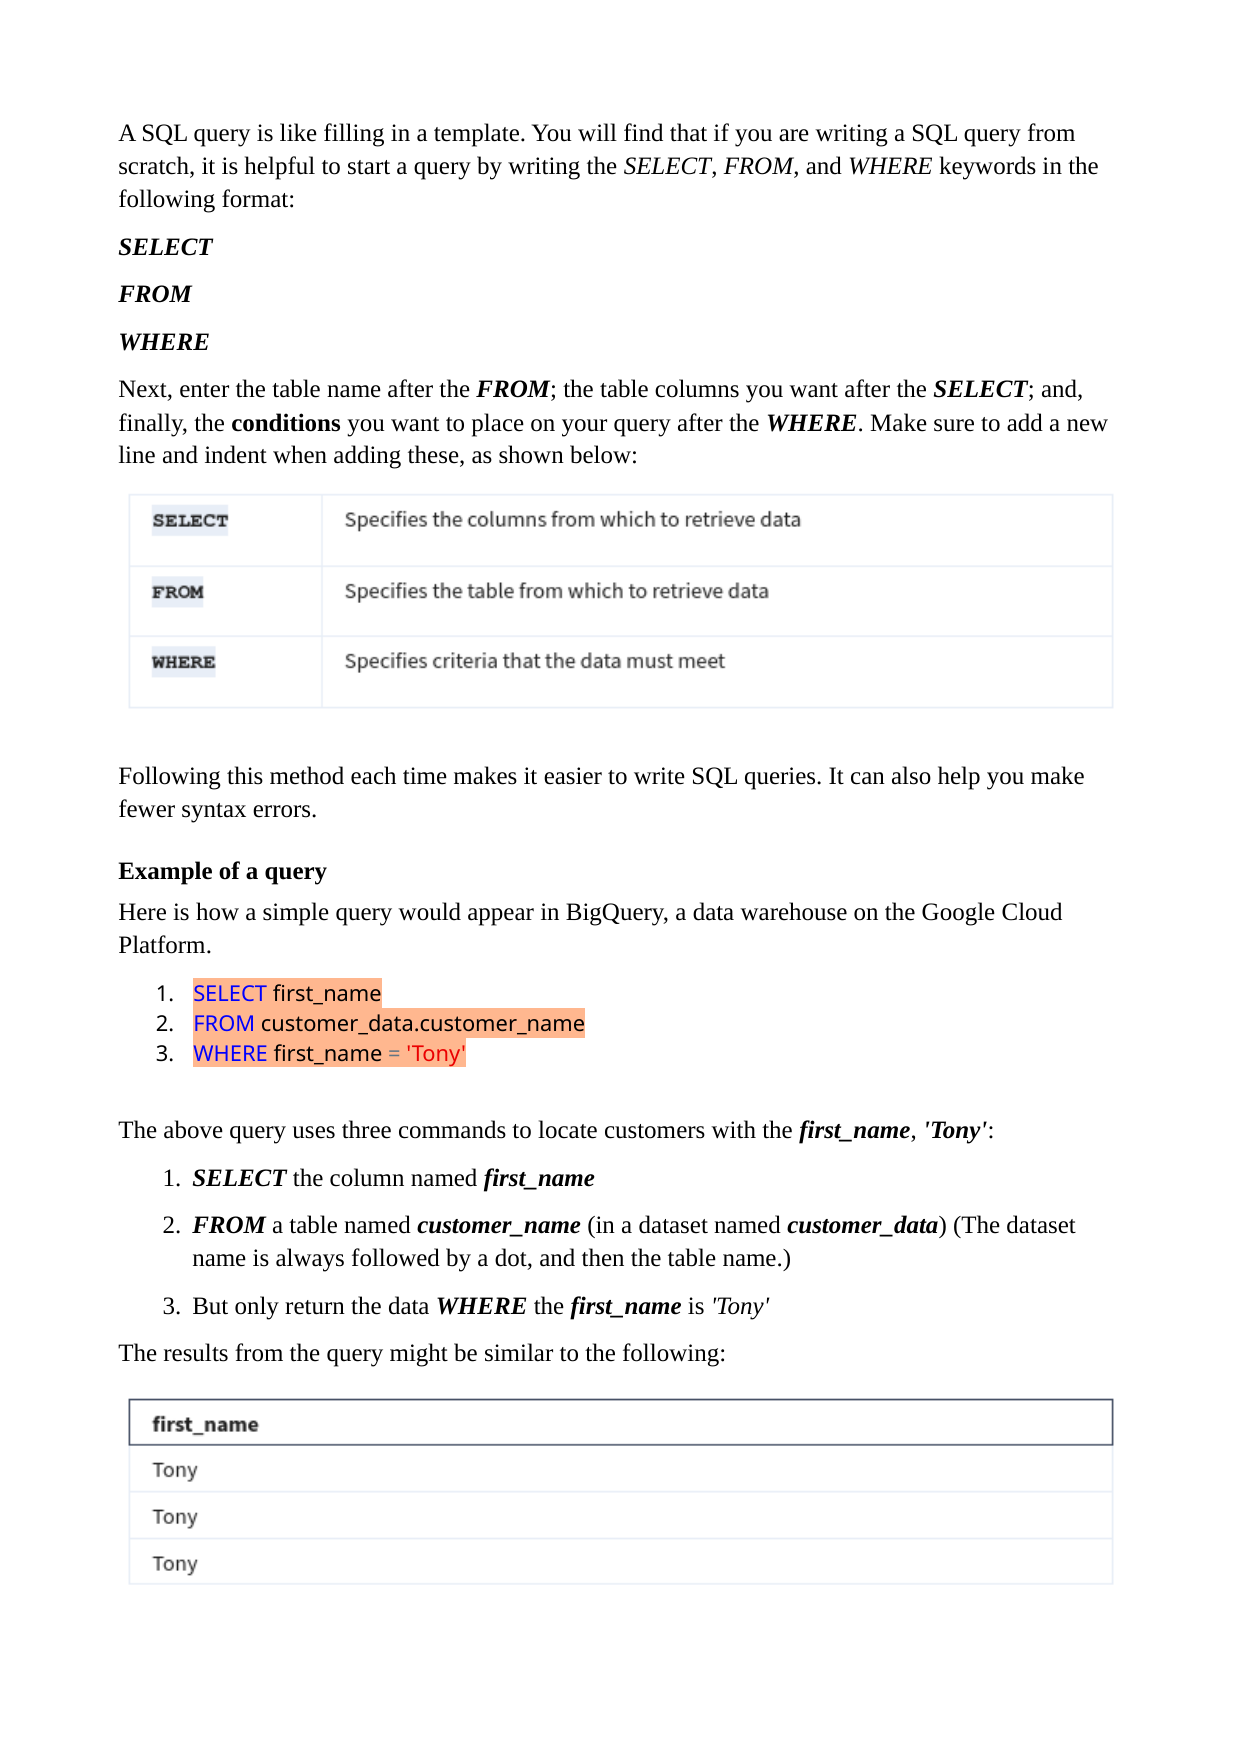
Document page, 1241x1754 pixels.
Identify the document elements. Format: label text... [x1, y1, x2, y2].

text Next, enter the table name after the FROM; the table columns you want after the SELECT; and, finally, the conditions you want to place on your query after the WHERE. Make sure to add a new line and indent when adding these, as shown below: [118, 374, 1122, 469]
picture [118, 488, 1123, 718]
list FROM customer_data.customer_name [156, 1008, 1122, 1038]
list But only return the data WHERE the first_name is 'Tony' [162, 1291, 1122, 1319]
text A SQL query is like filling in a template. You will find that if you are writing a SQL query from scratch, it is helpful to start a query by writing the SELECT, FROM, and WHERE keywords in the following format: [118, 118, 1122, 213]
list FROM a table named customer_name (in a dataset named customer_data) (The dataset name is always followed by a dot, and then the table name.) [162, 1210, 1122, 1272]
text FROM [118, 279, 1122, 308]
text The above query uses three commands to locate customers with the first_name, 'Tony': [118, 1115, 1122, 1144]
text Following this method each time makes it easier to write SQL queries. It can also help you make fewer syntax errors. [118, 761, 1122, 823]
text The results from the query might be similar to the following: [118, 1338, 1122, 1367]
picture [118, 1386, 1123, 1599]
subtitle Example of a query [118, 856, 1122, 885]
list SELECT the column named first_name [162, 1163, 1122, 1191]
list WHERE first_name = 'Tony' [156, 1038, 1122, 1067]
text SELECT [118, 232, 1122, 261]
text Here is how a simple query would appear in BigQuery, a data warehouse on the Google Cloud Platform. [118, 897, 1122, 959]
list SELECT first_name [156, 978, 1122, 1008]
text WHERE [118, 327, 1122, 356]
